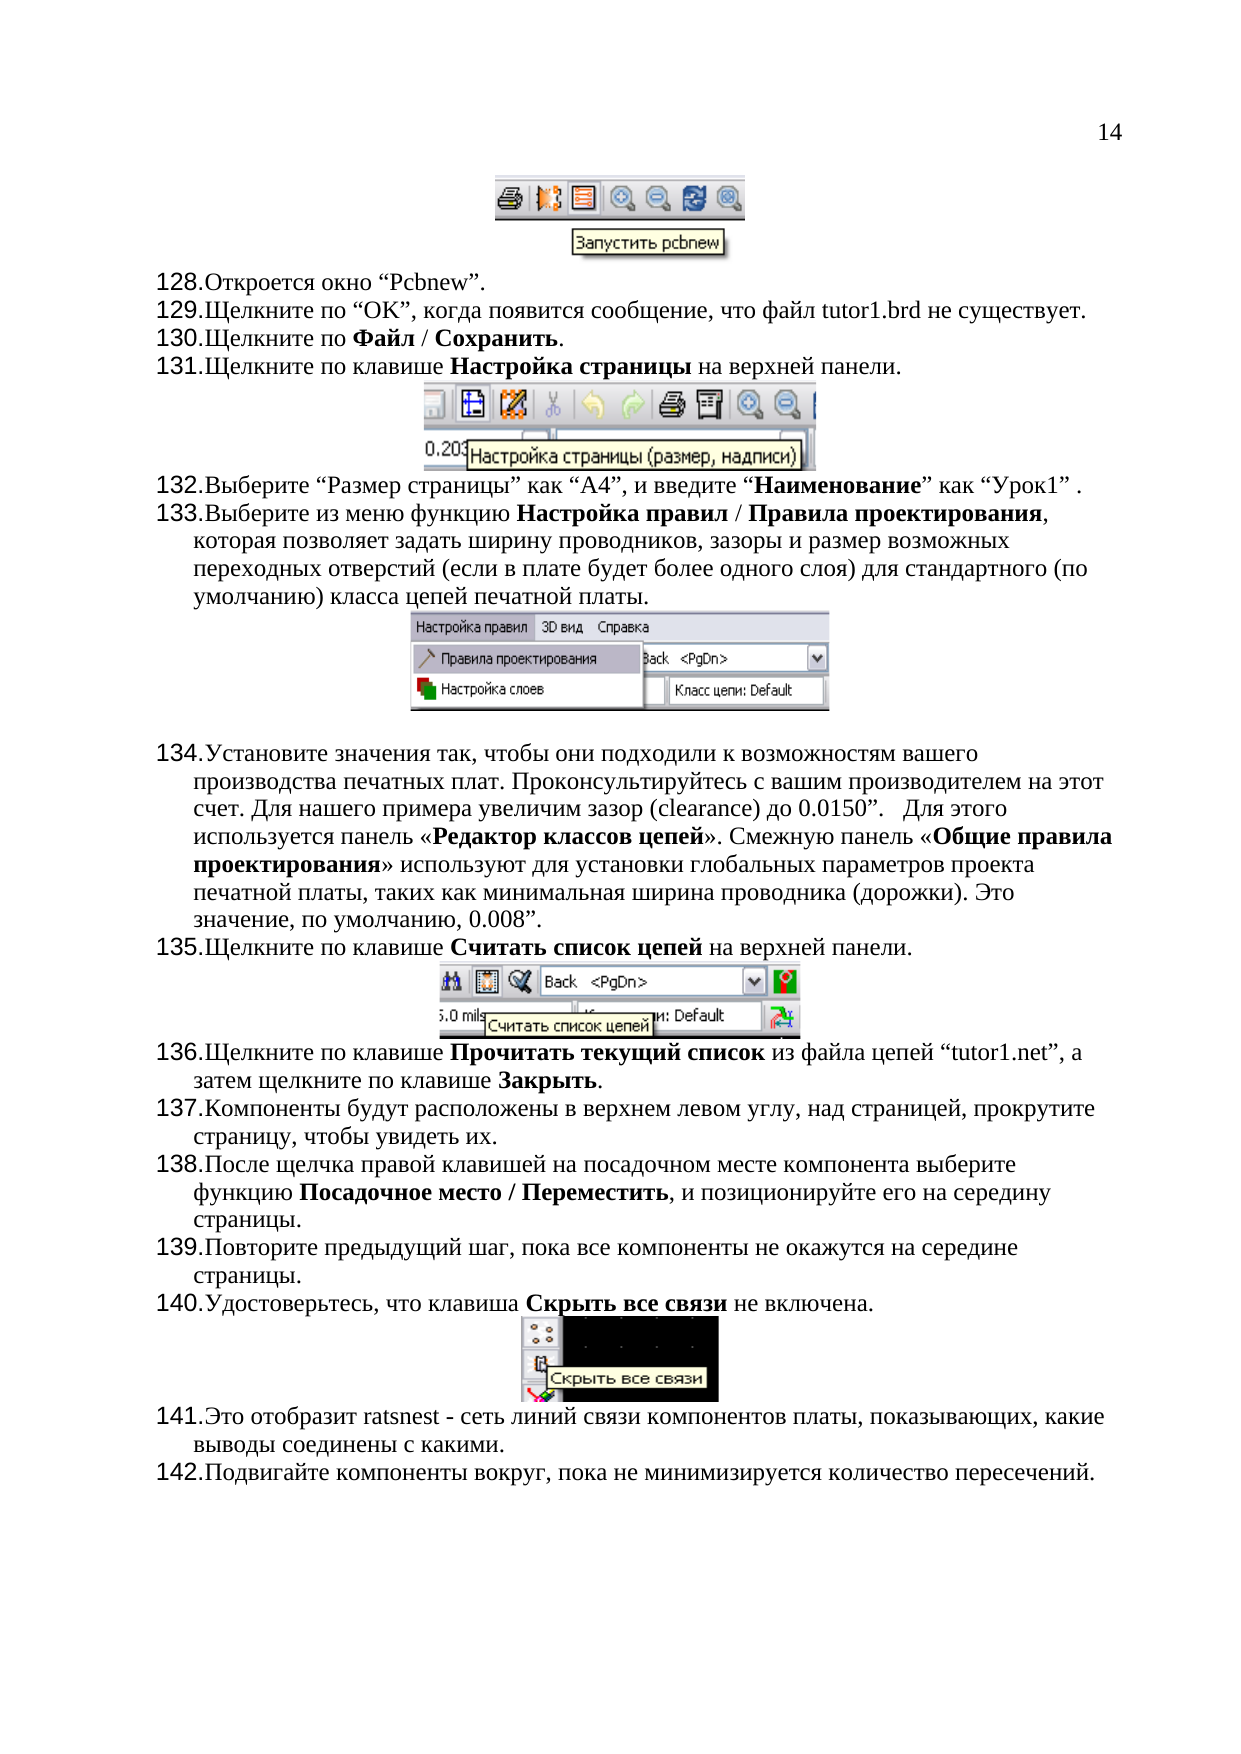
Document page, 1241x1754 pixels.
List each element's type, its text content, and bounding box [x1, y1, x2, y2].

list Установите значения так, чтобы они подходили к возможностям вашего производства печатных плат. Проконсультируйтесь с вашим производителем на этот счет. Для нашего примера увеличим зазор (clearance) до 0.0150”. Для этого используется панель «Редактор классов цепей». Смежную панель «Общие правила проектирования» используют для установки глобальных параметров проекта печатной платы, таких как минимальная ширина проводника (дорожки). Это значение, по умолчанию, 0.008”. [156, 739, 1122, 933]
picture [521, 1316, 719, 1402]
list Выберите из меню функцию Настройка правил / Правила проектирования, которая позволяет задать ширину проводников, зазоры и размер возможных переходных отверстий (если в плате будет более одного слоя) для стандартного (по умолчанию) класса цепей печатной платы. [156, 498, 1122, 609]
list После щелчка правой клавишей на посадочном месте компонента выберите функцию Посадочное место / Переместить, и позиционируйте его на середину страницы. [156, 1150, 1122, 1233]
list Это отобразит ratsnest - сеть линий связи компонентов платы, показывающих, какие выводы соединены с какими. [156, 1317, 1122, 1457]
list Щелкните по клавише Прочитать текущий список из файла цепей “tutor1.net”, а затем щелкните по клавише Закрыть. [156, 961, 1122, 1094]
list Повторите предыдущий шаг, пока все компоненты не окажутся на середине страницы. [156, 1233, 1122, 1289]
list Компоненты будут расположены в верхнем левом углу, над страницей, прокрутите страницу, чтобы увидеть их. [156, 1094, 1122, 1150]
list Щелкните по клавише Настройка страницы на верхней панели. [156, 352, 1122, 380]
list Откроется окно “Pcbnew”. [156, 175, 1122, 296]
list Выберите “Размер страницы” как “A4”, и введите “Наименование” как “Урок1” . [156, 380, 1122, 498]
picture [439, 961, 801, 1039]
list Подвигайте компоненты вокруг, пока не минимизируется количество пересечений. [156, 1457, 1122, 1486]
list Щелкните по Файл / Сохранить. [156, 324, 1122, 352]
list Щелкните по клавише Считать список цепей на верхней панели. [156, 933, 1122, 961]
picture [423, 380, 817, 471]
picture [495, 175, 745, 268]
list Щелкните по “OK”, когда появится сообщение, что файл tutor1.brd не существует. [156, 296, 1122, 324]
picture [410, 609, 830, 711]
list Удостоверьтесь, что клавиша Cкрыть все связи не включена. [156, 1289, 1122, 1317]
